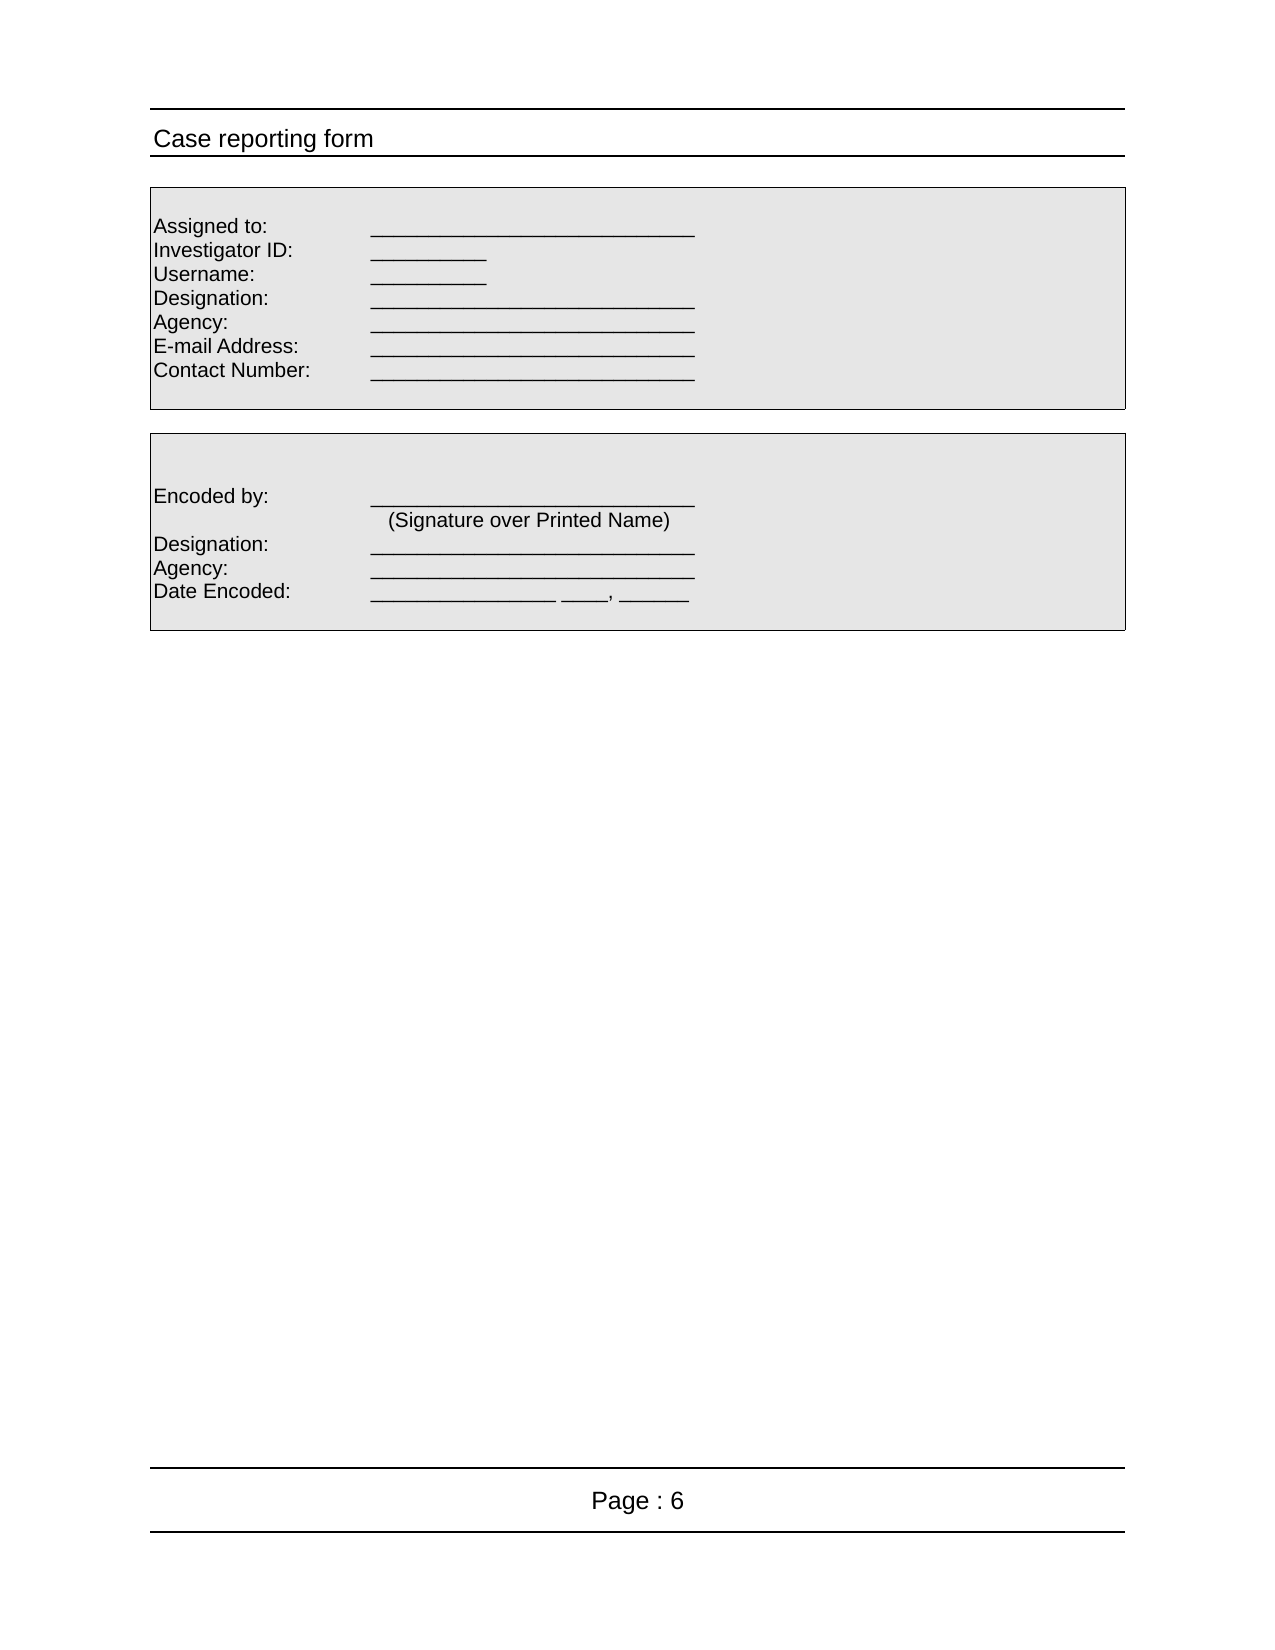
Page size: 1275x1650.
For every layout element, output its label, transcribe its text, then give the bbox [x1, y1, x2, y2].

text Date Encoded: ________________ ____, ______ [151, 576, 1125, 600]
text Agency: ____________________________ [151, 307, 1125, 331]
text Designation: ____________________________ [151, 283, 1125, 307]
text E-mail Address: ____________________________ [151, 331, 1125, 355]
text Agency: ____________________________ [151, 552, 1125, 576]
text Investigator ID: __________ [151, 235, 1125, 259]
text Assigned to: ____________________________ [151, 211, 1125, 235]
text (Signature over Printed Name) [151, 504, 1125, 528]
text Username: __________ [151, 259, 1125, 283]
text Contact Number: ____________________________ [151, 355, 1125, 379]
text Designation: ____________________________ [151, 528, 1125, 552]
text Encoded by: ____________________________ [151, 481, 1125, 504]
